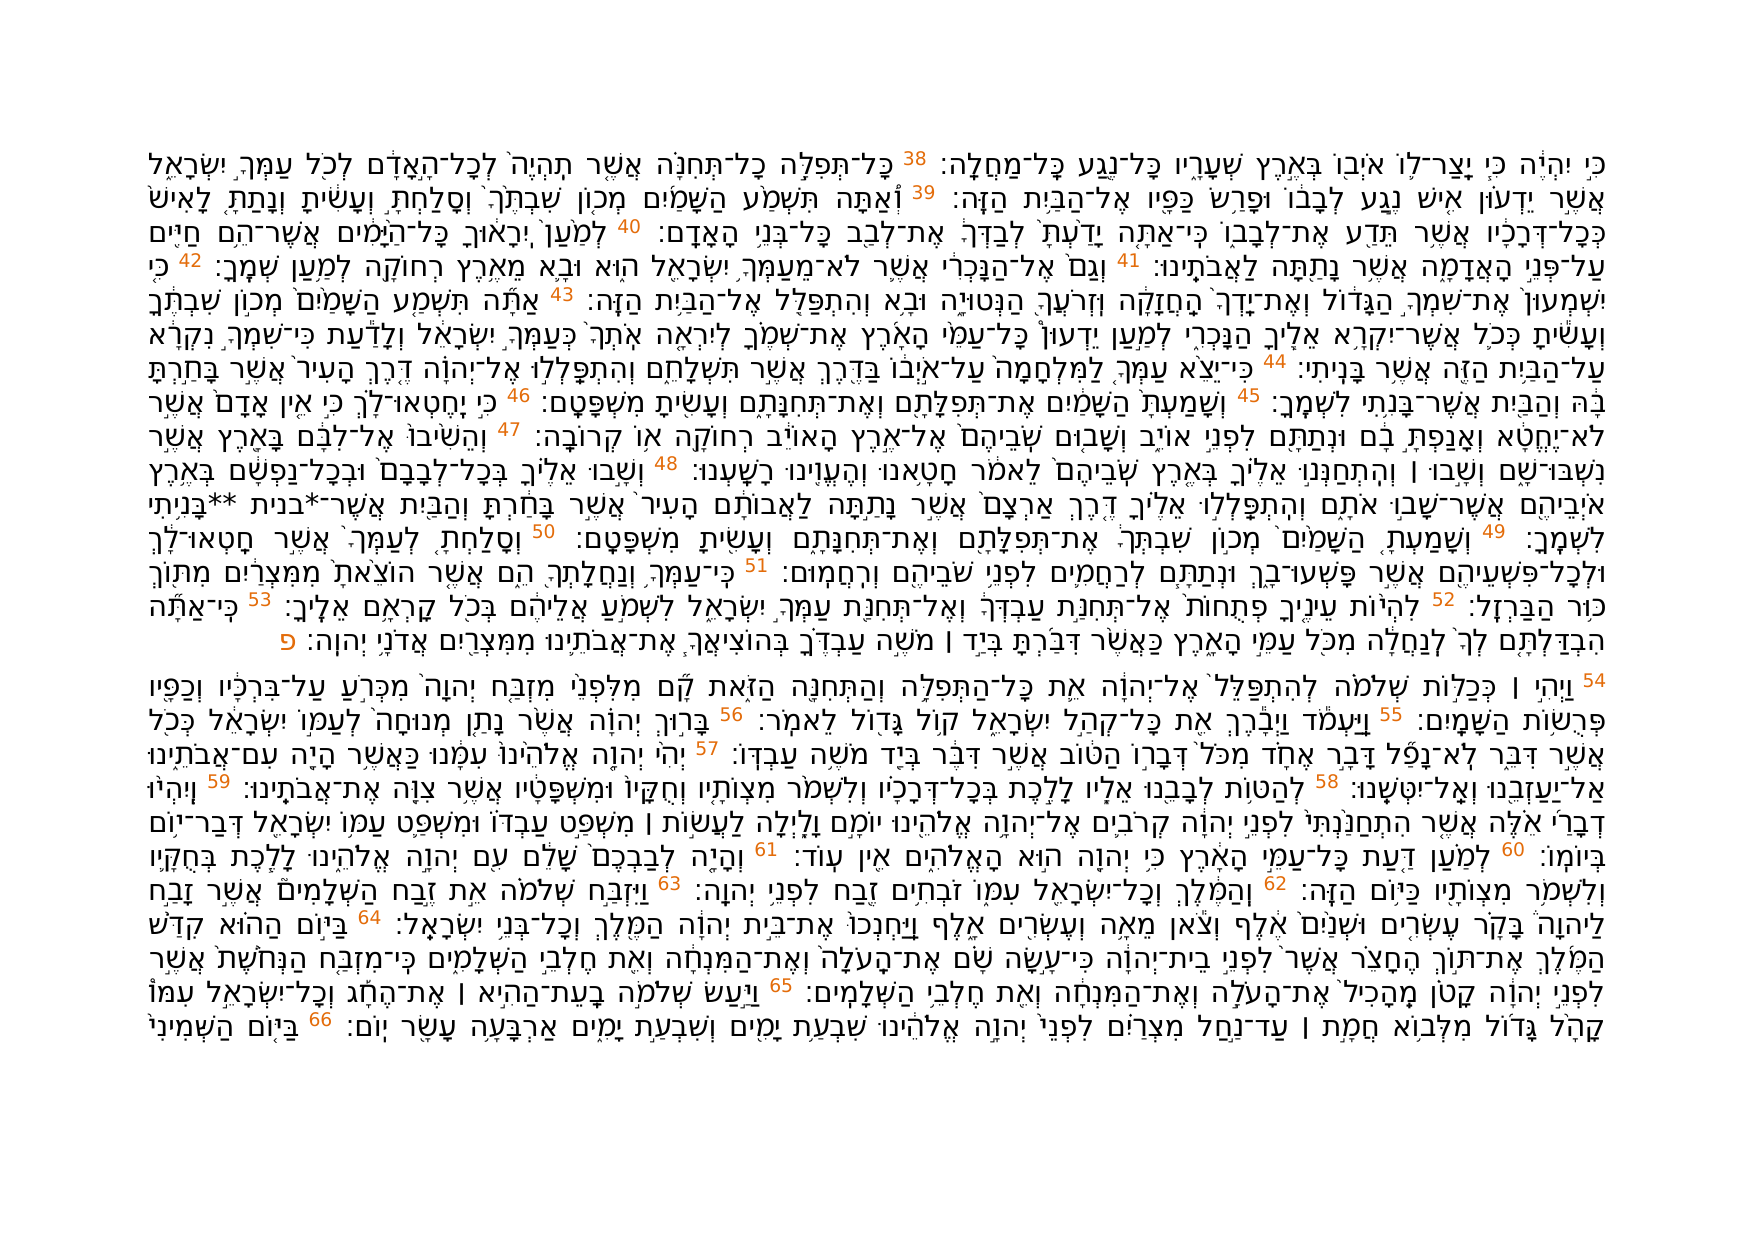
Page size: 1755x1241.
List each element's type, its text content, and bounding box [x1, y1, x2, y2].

text 12 אָ֖ז אָמַ֣ר שְׁלֹמֹ֑ה יְהוָ֣ה אָמַ֔ר לִשְׁכֹּ֖ן בָּעֲרָפֶֽל׃ ‬‬‬‬13 בָּנֹ֥ה בָנִ֛יתִי בֵּ֥ית זְבֻ֖ל לָ֑ךְ מָכ֥וֹן לְשִׁבְתְּךָ֖ עוֹלָמִֽים׃ ‬‬‬‬14 וַיַּסֵּ֤ב הַמֶּ֙לֶךְ֙ אֶת־פָּנָ֔יו וַיְבָ֕רֶךְ אֵ֖ת כָּל־קְהַ֣ל יִשְׂרָאֵ֑ל וְכָל־קְהַ֥ל יִשְׂרָאֵ֖ל עֹמֵֽד׃ ‬‬‬‬15 וַיֹּ֗אמֶר בָּר֤וּךְ יְהוָה֙ אֱלֹהֵ֣י יִשְׂרָאֵ֔ל אֲשֶׁר֙ דִּבֶּ֣ר בְּפִ֔יו אֵ֖ת דָּוִ֣ד אָבִ֑י וּבְיָד֥וֹ מִלֵּ֖א לֵאמֹֽר׃ ‬‬‬‬16 מִן־הַיּ֗וֹם אֲשֶׁ֨ר הוֹצֵ֜אתִי אֶת־עַמִּ֣י אֶת־יִשְׂרָאֵל֮ מִמִּצְרַיִם֒ לֹֽא־בָחַ֣רְתִּי בְעִ֗יר מִכֹּל֙ שִׁבְטֵ֣י יִשְׂרָאֵ֔ל לִבְנ֣וֹת בַּ֔יִת לִהְי֥וֹת שְׁמִ֖י שָׁ֑ם וָאֶבְחַ֣ר בְּדָוִ֔ד לִֽהְי֖וֹת עַל־עַמִּ֥י יִשְׂרָאֵֽל׃ ‬‬‬‬17 וַיְהִ֕י עִם־לְבַ֖ב דָּוִ֣ד אָבִ֑י לִבְנ֣וֹת בַּ֔יִת לְשֵׁ֥ם יְהוָ֖ה אֱלֹהֵ֥י יִשְׂרָאֵֽל׃ ‬‬‬‬18 וַיֹּ֤אמֶר יְהוָה֙ אֶל־דָּוִ֣ד אָבִ֔י יַ֗עַן אֲשֶׁ֤ר הָיָה֙ עִם־לְבָ֣בְךָ֔ לִבְנ֥וֹת בַּ֖יִת לִשְׁמִ֑י הֱטִיבֹ֔תָ כִּ֥י הָיָ֖ה עִם־לְבָבֶֽךָ׃ ‬‬‬‬19 רַ֣ק אַתָּ֔ה לֹ֥א תִבְנֶ֖ה הַבָּ֑יִת כִּ֤י אִם־בִּנְךָ֙ הַיֹּצֵ֣א מֵחֲלָצֶ֔יךָ הֽוּא־יִבְנֶ֥ה הַבַּ֖יִת לִשְׁמִֽי׃ ‬‬‬‬20 וַיָּ֣קֶם יְהוָ֔ה אֶת־דְּבָר֖וֹ אֲשֶׁ֣ר דִּבֵּ֑ר וָאָקֻ֡ם תַּחַת֩ דָּוִ֨ד אָבִ֜י וָאֵשֵׁ֣ב ׀ עַל־כִּסֵּ֣א יִשְׂרָאֵ֗ל כַּֽאֲשֶׁר֙ דִּבֶּ֣ר יְהוָ֔ה וָאֶבְנֶ֣ה הַבַּ֔יִת לְשֵׁ֥ם יְהוָ֖ה אֱלֹהֵ֥י יִשְׂרָאֵֽל׃ ‬‬‬‬21 וָאָשִׂ֨ם שָׁ֤ם מָקוֹם֙ לָֽאָר֔וֹן אֲשֶׁר־שָׁ֖ם בְּרִ֣ית יְהוָ֑ה אֲשֶׁ֤ר כָּרַת֙ עִם־אֲבֹתֵ֔ינוּ בְּהוֹצִיא֥וֹ אֹתָ֖ם מֵאֶ֥רֶץ מִצְרָֽיִם׃ ס ‬‬‬‬22 וַיַּעֲמֹ֣ד שְׁלֹמֹ֗ה לִפְנֵי֙ מִזְבַּ֣ח יְהוָ֔ה נֶ֖גֶד כָּל־קְהַ֣ל יִשְׂרָאֵ֑ל וַיִּפְרֹ֥שׂ כַּפָּ֖יו הַשָּׁמָֽיִם׃ ‬‬‬‬23 וַיֹּאמַ֗ר יְהוָ֞ה אֱלֹהֵ֤י יִשְׂרָאֵל֙ אֵין־כָּמ֣וֹךָ אֱלֹהִ֔ים בַּשָּׁמַ֣יִם מִמַּ֔עַל וְעַל־הָאָ֖רֶץ מִתָּ֑חַת שֹׁמֵ֤ר הַבְּרִית֙ וְֽהַחֶ֔סֶד לַעֲבָדֶ֕יךָ הַהֹלְכִ֥ים לְפָנֶ֖יךָ בְּכָל־לִבָּֽם׃ ‬‬‬‬24 אֲשֶׁ֣ר שָׁמַ֗רְתָּ לְעַבְדְּךָ֙ דָּוִ֣ד אָבִ֔י אֵ֥ת אֲשֶׁר־דִּבַּ֖רְתָּ ל֑וֹ וַתְּדַבֵּ֥ר בְּפִ֛יךָ וּבְיָדְךָ֥ מִלֵּ֖אתָ כַּיּ֥וֹם הַזֶּֽה׃ ‬‬‬‬25 וְעַתָּ֞ה יְהוָ֣ה ׀ אֱלֹהֵ֣י יִשְׂרָאֵ֗ל שְׁ֠מֹר לְעַבְדְּךָ֨ דָוִ֤ד אָבִי֙ אֵת֩ אֲשֶׁ֨ר דִּבַּ֤רְתָּ לּוֹ֙ לֵאמֹ֔ר לֹא־יִכָּרֵ֨ת לְךָ֥ אִישׁ֙ מִלְּפָנַ֔י יֹשֵׁ֖ב עַל־כִּסֵּ֣א יִשְׂרָאֵ֑ל רַ֠ק אִם־יִשְׁמְר֨וּ בָנֶ֤יךָ אֶת־דַּרְכָּם֙ לָלֶ֣כֶת לְפָנַ֔י כַּאֲשֶׁ֥ר הָלַ֖כְתָּ לְפָנָֽי׃ ‬‬‬‬26 וְעַתָּ֖ה אֱלֹהֵ֣י יִשְׂרָאֵ֑ל יֵאָ֤מֶן נָא֙ *דבריך **דְּבָ֣רְךָ֔ אֲשֶׁ֣ר דִּבַּ֔רְתָּ לְעַבְדְּךָ֖ דָּוִ֥ד אָבִֽי׃ ‬‬‬‬27 כִּ֚י הַֽאֻמְנָ֔ם יֵשֵׁ֥ב אֱלֹהִ֖ים עַל־הָאָ֑רֶץ הִ֠נֵּה הַשָּׁמַ֜יִם וּשְׁמֵ֤י הַשָּׁמַ֙יִם֙ לֹ֣א יְכַלְכְּל֔וּךָ אַ֕ף כִּֽי־הַבַּ֥יִת הַזֶּ֖ה אֲשֶׁ֥ר בָּנִֽיתִי׃ ‬‬‬‬28 וּפָנִ֜יתָ אֶל־תְּפִלַּ֧ת עַבְדְּךָ֛ וְאֶל־תְּחִנָּת֖וֹ יְהוָ֣ה אֱלֹהָ֑י לִשְׁמֹ֤עַ אֶל־הָֽרִנָּה֙ וְאֶל־הַתְּפִלָּ֔ה אֲשֶׁ֧ר עַבְדְּךָ֛ מִתְפַּלֵּ֥ל לְפָנֶ֖יךָ הַיּֽוֹם׃ ‬‬‬‬29 לִהְיוֹת֩ עֵינֶ֨ךָ פְתֻח֜וֹת אֶל־הַבַּ֤יִת הַזֶּה֙ לַ֣יְלָה וָי֔וֹם אֶל־הַ֨מָּק֔וֹם אֲשֶׁ֣ר אָמַ֔רְתָּ יִהְיֶ֥ה שְׁמִ֖י שָׁ֑ם לִשְׁמֹ֙עַ֙ אֶל־הַתְּפִלָּ֔ה אֲשֶׁ֣ר יִתְפַּלֵּ֣ל עַבְדְּךָ֔ אֶל־הַמָּק֖וֹם הַזֶּֽה׃ ‬‬‬‬30 וְשָׁ֨מַעְתָּ֜ אֶל־תְּחִנַּ֤ת עַבְדְּךָ֙ וְעַמְּךָ֣ יִשְׂרָאֵ֔ל אֲשֶׁ֥ר יִֽתְפַּֽלְל֖וּ אֶל־הַמָּק֣וֹם הַזֶּ֑ה וְ֠אַתָּה תִּשְׁמַ֞ע אֶל־מְק֤וֹם שִׁבְתְּךָ֙ אֶל־הַשָּׁמַ֔יִם וְשָׁמַעְתָּ֖ וְסָלָֽחְתָּ׃ ‬‬‬‬31 אֵת֩ אֲשֶׁ֨ר יֶחֱטָ֥א אִישׁ֙ לְרֵעֵ֔הוּ וְנָֽשָׁא־ב֥וֹ אָלָ֖ה לְהַֽאֲלֹת֑וֹ וּבָ֗א אָלָ֛ה לִפְנֵ֥י מִֽזְבַּחֲךָ֖ בַּבַּ֥יִת הַזֶּֽה׃ ‬‬‬‬32 וְאַתָּ֣ה ׀ תִּשְׁמַ֣ע הַשָּׁמַ֗יִם וְעָשִׂ֙יתָ֙ וְשָׁפַטְתָּ֣ אֶת־עֲבָדֶ֔יךָ לְהַרְשִׁ֣יעַ רָשָׁ֔ע לָתֵ֥ת דַּרְכּ֖וֹ בְּרֹאשׁ֑וֹ וּלְהַצְדִּ֣יק צַדִּ֔יק לָ֥תֶת ל֖וֹ כְּצִדְקָתֽוֹ׃ ס ‬‬‬‬33 בְּֽהִנָּגֵ֞ף עַמְּךָ֧ יִשְׂרָאֵ֛ל לִפְנֵ֥י אוֹיֵ֖ב אֲשֶׁ֣ר יֶחֶטְאוּ־לָ֑ךְ וְשָׁ֤בוּ אֵלֶ֙יךָ֙ וְהוֹד֣וּ אֶת־שְׁמֶ֔ךָ וְהִֽתְפַּֽלְל֧וּ וְהִֽתְחַנְּנ֛וּ אֵלֶ֖יךָ בַּבַּ֥יִת הַזֶּֽה׃ ‬‬‬‬34 וְאַתָּה֙ תִּשְׁמַ֣ע הַשָּׁמַ֔יִם וְסָ֣לַחְתָּ֔ לְחַטַּ֖את עַמְּךָ֣ יִשְׂרָאֵ֑ל וַהֲשֵֽׁבֹתָם֙ אֶל־הָ֣אֲדָמָ֔ה אֲשֶׁ֥ר נָתַ֖תָּ לַאֲבוֹתָֽם׃ ס ‬‬‬‬35 בְּהֵעָצֵ֥ר שָׁמַ֛יִם וְלֹא־יִהְיֶ֥ה מָטָ֖ר כִּ֣י יֶחֶטְאוּ־לָ֑ךְ וְהִֽתְפַּֽלְל֞וּ אֶל־הַמָּק֤וֹם הַזֶּה֙ וְהוֹד֣וּ אֶת־שְׁמֶ֔ךָ וּמֵחַטָּאתָ֥ם יְשׁוּב֖וּן כִּ֥י תַעֲנֵֽם׃ ‬‬‬‬36 וְאַתָּ֣ה ׀ תִּשְׁמַ֣ע הַשָּׁמַ֗יִם וְסָ֨לַחְתָּ֜ לְחַטַּ֤את עֲבָדֶ֙יךָ֙ וְעַמְּךָ֣ יִשְׂרָאֵ֔ל כִּ֥י תוֹרֵ֛ם אֶת־הַדֶּ֥רֶךְ הַטּוֹבָ֖ה אֲשֶׁ֣ר יֽ͏ֵלְכוּ־בָ֑הּ וְנָתַתָּ֤ה מָטָר֙ עַל־אַרְצְךָ֔ אֲשֶׁר־נָתַ֥תָּה לְעַמְּךָ֖ לְנַחֲלָֽה׃ ס ‬‬‬‬37 רָעָ֞ב כִּֽי־יִהְיֶ֣ה בָאָ֗רֶץ דֶּ֣בֶר כִּֽי־יִ֠הְיֶה שִׁדָּפ֨וֹן יֵרָק֜וֹן אַרְבֶּ֤ה חָסִיל֙ כִּ֣י יִהְיֶ֔ה כִּ֧י יָֽצַר־ל֛וֹ אֹיְב֖וֹ בְּאֶ֣רֶץ שְׁעָרָ֑יו כָּל־נֶ֖גַע כָּֽל־מַחֲלָֽה׃ ‬‬‬‬38 כָּל־תְּפִלָּ֣ה כָל־תְּחִנָּ֗ה אֲשֶׁ֤ר תִֽהְיֶה֙ לְכָל־הָ֣אָדָ֔ם לְכֹ֖ל עַמְּךָ֣ יִשְׂרָאֵ֑ל אֲשֶׁ֣ר יֵדְע֗וּן אִ֚ישׁ נֶ֣גַע לְבָב֔וֹ וּפָרַ֥שׂ כַּפָּ֖יו אֶל־הַבַּ֥יִת הַזֶּֽה׃ ‬‬‬‬39 וְ֠אַתָּה תִּשְׁמַ֨ע הַשָּׁמַ֜יִם מְכ֤וֹן שִׁבְתֶּ֙ךָ֙ וְסָלַחְתָּ֣ וְעָשִׂ֔יתָ וְנָתַתָּ֤ לָאִישׁ֙ כְּכָל־דְּרָכָ֔יו אֲשֶׁ֥ר תֵּדַ֖ע אֶת־לְבָב֑וֹ כִּֽי־אַתָּ֤ה יָדַ֙עְתָּ֙ לְבַדְּךָ֔ אֶת־לְבַ֖ב כָּל־בְּנֵ֥י הָאָדָֽם׃ ‬‬‬‬40 לְמַ֙עַן֙ יִֽרָא֔וּךָ כָּל־הַ֨יָּמִ֔ים אֲשֶׁר־הֵ֥ם חַיִּ֖ים עַל־פְּנֵ֣י הָאֲדָמָ֑ה אֲשֶׁ֥ר נָתַ֖תָּה לַאֲבֹתֵֽינוּ׃ ‬‬‬‬41 וְגַם֙ אֶל־הַנָּכְרִ֔י אֲשֶׁ֛ר לֹא־מֵעַמְּךָ֥ יִשְׂרָאֵ֖ל ה֑וּא וּבָ֛א מֵאֶ֥רֶץ רְחוֹקָ֖ה לְמַ֥עַן שְׁמֶֽךָ׃ ‬‬‬‬42 כִּ֤י יִשְׁמְעוּן֙ אֶת־שִׁמְךָ֣ הַגָּד֔וֹל וְאֶת־יָֽדְךָ֙ הֽ͏ַחֲזָקָ֔ה וּֽזְרֹעֲךָ֖ הַנְּטוּיָ֑ה וּבָ֥א וְהִתְפַּלֵּ֖ל אֶל־הַבַּ֥יִת הַזֶּֽה׃ ‬‬‬‬43 אַתָּ֞ה תִּשְׁמַ֤ע הַשָּׁמַ֙יִם֙ מְכ֣וֹן שִׁבְתֶּ֔ךָ וְעָשִׂ֕יתָ כְּכֹ֛ל אֲשֶׁר־יִקְרָ֥א אֵלֶ֖יךָ הַנָּכְרִ֑י לְמַ֣עַן יֵדְעוּן֩ כָּל־עַמֵּ֨י הָאָ֜רֶץ אֶת־שְׁמֶ֗ךָ לְיִרְאָ֤ה אֹֽתְךָ֙ כְּעַמְּךָ֣ יִשְׂרָאֵ֔ל וְלָדַ֕עַת כִּי־שִׁמְךָ֣ נִקְרָ֔א עַל־הַבַּ֥יִת הַזֶּ֖ה אֲשֶׁ֥ר בָּנִֽיתִי׃ ‬‬‬‬44 כִּי־יֵצֵ֨א עַמְּךָ֤ לַמִּלְחָמָה֙ עַל־אֹ֣יְב֔וֹ בַּדֶּ֖רֶךְ אֲשֶׁ֣ר תִּשְׁלָחֵ֑ם וְהִתְפַּֽלְל֣וּ אֶל־יְהוָ֗ה דֶּ֤רֶךְ הָעִיר֙ אֲשֶׁ֣ר בָּחַ֣רְתָּ בָּ֔הּ וְהַבַּ֖יִת אֲשֶׁר־בָּנִ֥תִי לִשְׁמֶֽךָ׃ ‬‬‬‬45 וְשָׁמַעְתָּ֙ הַשָּׁמַ֔יִם אֶת־תְּפִלָּתָ֖ם וְאֶת־תְּחִנָּתָ֑ם וְעָשִׂ֖יתָ מִשְׁפָּטָֽם׃ ‬‬‬‬46 כִּ֣י יֶֽחֶטְאוּ־לָ֗ךְ כִּ֣י אֵ֤ין אָדָם֙ אֲשֶׁ֣ר לֹא־יֶחֱטָ֔א וְאָנַפְתָּ֣ בָ֔ם וּנְתַתָּ֖ם לִפְנֵ֣י אוֹיֵ֑ב וְשָׁב֤וּם שֹֽׁבֵיהֶם֙ אֶל־אֶ֣רֶץ הָאוֹיֵ֔ב רְחוֹקָ֖ה א֥וֹ קְרוֹבָֽה׃ ‬‬‬‬47 וְהֵשִׁ֙יבוּ֙ אֶל־לִבָּ֔ם בָּאָ֖רֶץ אֲשֶׁ֣ר נִשְׁבּוּ־שָׁ֑ם וְשָׁ֣בוּ ׀ וְהִֽתְחַנְּנ֣וּ אֵלֶ֗יךָ בְּאֶ֤רֶץ שֹֽׁבֵיהֶם֙ לֵאמֹ֔ר חָטָ֥אנוּ וְהֶעֱוִ֖ינוּ רָשָֽׁעְנוּ׃ ‬‬‬‬48 וְשָׁ֣בוּ אֵלֶ֗יךָ בְּכָל־לְבָבָם֙ וּבְכָל־נַפְשָׁ֔ם בְּאֶ֥רֶץ אֹיְבֵיהֶ֖ם אֲשֶׁר־שָׁב֣וּ אֹתָ֑ם וְהִֽתְפַּֽלְל֣וּ אֵלֶ֗יךָ דֶּ֤רֶךְ אַרְצָם֙ אֲשֶׁ֣ר נָתַ֣תָּה לַאֲבוֹתָ֔ם הָעִיר֙ אֲשֶׁ֣ר בָּחַ֔רְתָּ וְהַבַּ֖יִת אֲשֶׁר־*בנית **בָּנִ֥יתִי לִשְׁמֶֽךָ׃ ‬‬‬‬49 וְשָׁמַעְתָּ֤ הַשָּׁמַ֙יִם֙ מְכ֣וֹן שִׁבְתְּךָ֔ אֶת־תְּפִלָּתָ֖ם וְאֶת־תְּחִנָּתָ֑ם וְעָשִׂ֖יתָ מִשְׁפָּטָֽם׃ ‬‬‬‬50 וְסָלַחְתָּ֤ לְעַמְּךָ֙ אֲשֶׁ֣ר חָֽטְאוּ־לָ֔ךְ וּלְכָל־פִּשְׁעֵיהֶ֖ם אֲשֶׁ֣ר פָּשְׁעוּ־בָ֑ךְ וּנְתַתָּ֧ם לְרַחֲמִ֛ים לִפְנֵ֥י שֹׁבֵיהֶ֖ם וְרִֽחֲמֽוּם׃ ‬‬‬‬51 כִּֽי־עַמְּךָ֥ וְנַחֲלָתְךָ֖ הֵ֑ם אֲשֶׁ֤ר הוֹצֵ֙אתָ֙ מִמִּצְרַ֔יִם מִתּ֖וֹךְ כּ֥וּר הַבַּרְזֶֽל׃ ‬‬‬‬52 לִהְי֨וֹת עֵינֶ֤יךָ פְתֻחוֹת֙ אֶל־תְּחִנַּ֣ת עַבְדְּךָ֔ וְאֶל־תְּחִנַּ֖ת עַמְּךָ֣ יִשְׂרָאֵ֑ל לִשְׁמֹ֣עַ אֲלֵיהֶ֔ם בְּכֹ֖ל קָרְאָ֥ם אֵלֶֽיךָ׃ ‬‬‬‬53 כִּֽי־אַתָּ֞ה הִבְדַּלְתָּ֤ם לְךָ֙ לְֽנַחֲלָ֔ה מִכֹּ֖ל עַמֵּ֣י הָאָ֑רֶץ כַּאֲשֶׁ֨ר דִּבַּ֜רְתָּ בְּיַ֣ד ׀ מֹשֶׁ֣ה עַבְדֶּ֗ךָ בְּהוֹצִיאֲךָ֧ אֶת־אֲבֹתֵ֛ינוּ מִמִּצְרַ֖יִם אֲדֹנָ֥י יְהוִֽה׃ פ ‬‬‬‬‬‬‬‬‬‬‬‬‬‬‬‬‬‬‬‬‬‬‬‬‬‬‬‬‬‬‬‬‬‬‬‬‬‬‬‬‬‬‬‬‬‬ [148, 148, 1606, 657]
text 54 וַיְהִ֣י ׀ כְּכַלּ֣וֹת שְׁלֹמֹ֗ה לְהִתְפַּלֵּל֙ אֶל־יְהוָ֔ה אֵ֛ת כָּל־הַתְּפִלָּ֥ה וְהַתְּחִנָּ֖ה הַזֹּ֑את קָ֞ם מִלִּפְנֵ֨י מִזְבַּ֤ח יְהוָה֙ מִכְּרֹ֣עַ עַל־בִּרְכָּ֔יו וְכַפָּ֖יו פְּרֻשׂ֥וֹת הַשָּׁמָֽיִם׃ ‬‬‬‬55 וַֽיַּעְמֹ֕ד וַיְבָ֕רֶךְ אֵ֖ת כָּל־קְהַ֣ל יִשְׂרָאֵ֑ל ק֥וֹל גָּד֖וֹל לֵאמֹֽר׃ ‬‬‬‬56 בָּר֣וּךְ יְהוָ֗ה אֲשֶׁ֨ר נָתַ֤ן מְנוּחָה֙ לְעַמּ֣וֹ יִשְׂרָאֵ֔ל כְּכֹ֖ל אֲשֶׁ֣ר דִּבֵּ֑ר לֹֽא־נָפַ֞ל דָּבָ֣ר אֶחָ֗ד מִכֹּל֙ דְּבָר֣וֹ הַטּ֔וֹב אֲשֶׁ֣ר דִּבֶּ֔ר בְּיַ֖ד מֹשֶׁ֥ה עַבְדּֽוֹ׃ ‬‬‬‬57 יְהִ֨י יְהוָ֤ה אֱלֹהֵ֙ינוּ֙ עִמָּ֔נוּ כַּאֲשֶׁ֥ר הָיָ֖ה עִם־אֲבֹתֵ֑ינוּ אַל־יַעַזְבֵ֖נוּ וְאַֽל־יִטְּשֵֽׁנוּ׃ ‬‬‬‬58 לְהַטּ֥וֹת לְבָבֵ֖נוּ אֵלָ֑יו לָלֶ֣כֶת בְּכָל־דְּרָכָ֗יו וְלִשְׁמֹ֨ר מִצְוֺתָ֤יו וְחֻקָּיו֙ וּמִשְׁפָּטָ֔יו אֲשֶׁ֥ר צִוָּ֖ה אֶת־אֲבֹתֵֽינוּ׃ ‬‬‬‬59 וְיִֽהְי֨וּ דְבָרַ֜י אֵ֗לֶּה אֲשֶׁ֤ר הִתְחַנַּ֙נְתִּי֙ לִפְנֵ֣י יְהוָ֔ה קְרֹבִ֛ים אֶל־יְהוָ֥ה אֱלֹהֵ֖ינוּ יוֹמָ֣ם וָלָ֑יְלָה לַעֲשׂ֣וֹת ׀ מִשְׁפַּ֣ט עַבְדּ֗וֹ וּמִשְׁפַּ֛ט עַמּ֥וֹ יִשְׂרָאֵ֖ל דְּבַר־י֥וֹם בְּיוֹמֽוֹ׃ ‬‬‬‬60 לְמַ֗עַן דַּ֚עַת כָּל־עַמֵּ֣י הָאָ֔רֶץ כִּ֥י יְהוָ֖ה ה֣וּא הָאֱלֹהִ֑ים אֵ֖ין עֽוֹד׃ ‬‬‬‬61 וְהָיָ֤ה לְבַבְכֶם֙ שָׁלֵ֔ם עִ֖ם יְהוָ֣ה אֱלֹהֵ֑ינוּ לָלֶ֧כֶת בְּחֻקָּ֛יו וְלִשְׁמֹ֥ר מִצְוֺתָ֖יו כַּיּ֥וֹם הַזֶּֽה׃ ‬‬‬‬62 וְֽהַמֶּ֔לֶךְ וְכָל־יִשְׂרָאֵ֖ל עִמּ֑וֹ זֹבְחִ֥ים זֶ֖בַח לִפְנֵ֥י יְהוָֽה׃ ‬‬‬‬63 וַיִּזְבַּ֣ח שְׁלֹמֹ֗ה אֵ֣ת זֶ֣בַח הַשְּׁלָמִים֮ אֲשֶׁ֣ר זָבַ֣ח לַיהוָה֒ בָּקָ֗ר עֶשְׂרִ֤ים וּשְׁנַ֙יִם֙ אֶ֔לֶף וְצֹ֕אן מֵאָ֥ה וְעֶשְׂרִ֖ים אָ֑לֶף וַֽיַּחְנְכוּ֙ אֶת־בֵּ֣ית יְהוָ֔ה הַמֶּ֖לֶךְ וְכָל־בְּנֵ֥י יִשְׂרָאֵֽל׃ ‬‬‬‬64 בַּיּ֣וֹם הַה֗וּא קִדַּ֨שׁ הַמֶּ֜לֶךְ אֶת־תּ֣וֹךְ הֶחָצֵ֗ר אֲשֶׁר֙ לִפְנֵ֣י בֵית־יְהוָ֔ה כִּי־עָ֣שָׂה שָׁ֗ם אֶת־הָֽעֹלָה֙ וְאֶת־הַמִּנְחָ֔ה וְאֵ֖ת חֶלְבֵ֣י הַשְּׁלָמִ֑ים כִּֽי־מִזְבַּ֤ח הַנְּחֹ֙שֶׁת֙ אֲשֶׁ֣ר לִפְנֵ֣י יְהוָ֔ה קָטֹ֗ן מֵֽהָכִיל֙ אֶת־הָעֹלָ֣ה וְאֶת־הַמִּנְחָ֔ה וְאֵ֖ת חֶלְבֵ֥י הַשְּׁלָמִֽים׃ ‬‬‬‬65 וַיַּ֣עַשׂ שְׁלֹמֹ֣ה בָֽעֵת־הַהִ֣יא ׀ אֶת־הֶחָ֡ג וְכָל־יִשְׂרָאֵ֣ל עִמּוֹ֩ קָהָ֨ל גָּד֜וֹל מִלְּב֥וֹא חֲמָ֣ת ׀ עַד־נַ֣חַל מִצְרַ֗יִם לִפְנֵי֙ יְהוָ֣ה אֱלֹהֵ֔ינוּ שִׁבְעַ֥ת יָמִ֖ים וְשִׁבְעַ֣ת יָמִ֑ים אַרְבָּעָ֥ה עָשָׂ֖ר יֽוֹם׃ ‬‬‬‬66 בַּיּ֤וֹם הַשְּׁמִינִי֙ שִׁלַּ֣ח אֶת־הָעָ֔ם וַֽיְבָרֲכ֖וּ אֶת־הַמֶּ֑לֶךְ וַיֵּלְכ֣וּ לְאָהֳלֵיהֶ֗ם שְׂמֵחִים֙ וְט֣וֹבֵי לֵ֔ב עַ֣ל כָּל־הַטּוֹבָ֗ה אֲשֶׁ֨ר עָשָׂ֤ה יְהוָה֙ לְדָוִ֣ד עַבְדּ֔וֹ וּלְיִשְׂרָאֵ֖ל עַמּֽוֹ׃ ‬‬‬‬‬‬‬‬‬‬‬‬‬‬‬‬‬ [148, 669, 1606, 1043]
